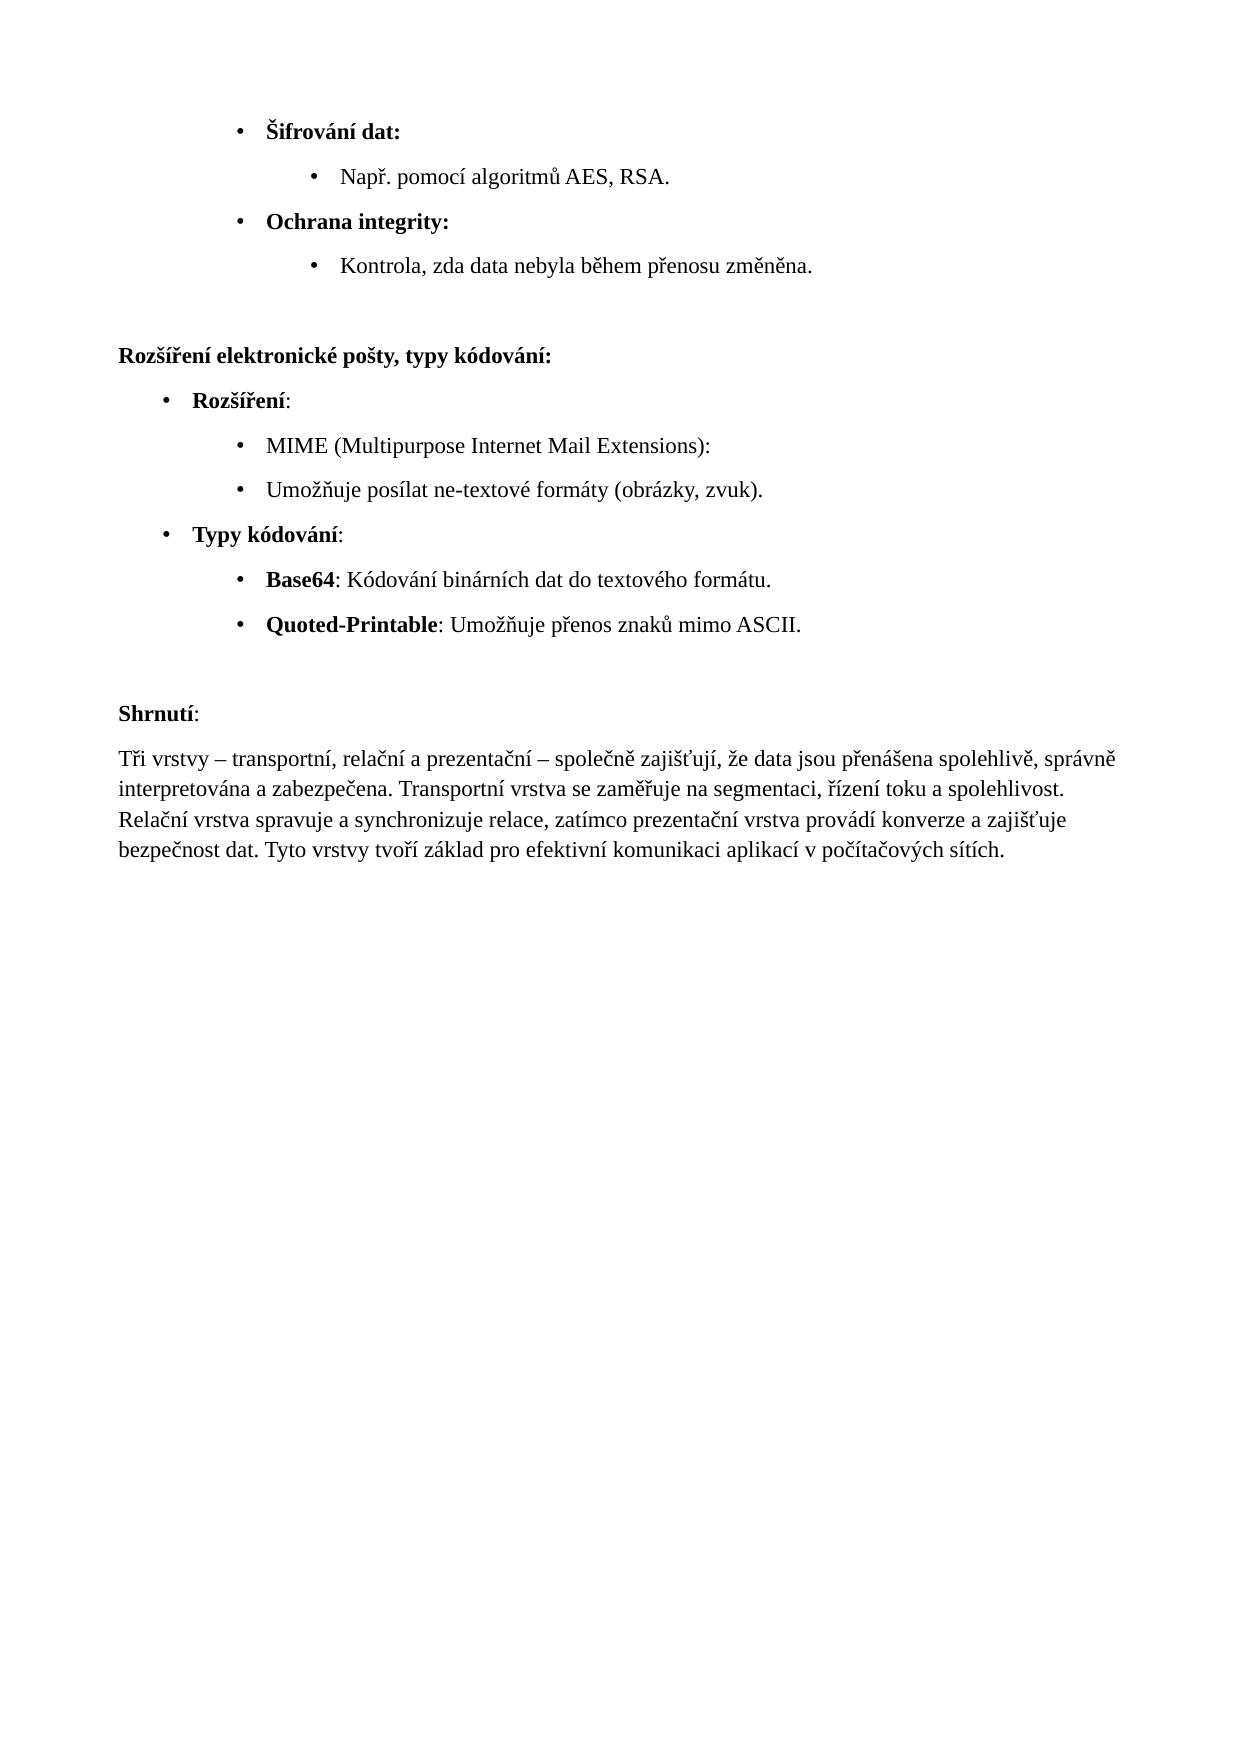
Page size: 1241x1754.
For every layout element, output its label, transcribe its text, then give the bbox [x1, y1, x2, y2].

list Kontrola, zda data nebyla během přenosu změněna. [310, 252, 1122, 279]
list Umožňuje posílat ne-textové formáty (obrázky, zvuk). [236, 476, 1122, 503]
list Ochrana integrity: [236, 208, 1122, 234]
list Quoted-Printable: Umožňuje přenos znaků mimo ASCII. [236, 611, 1122, 637]
list Base64: Kódování binárních dat do textového formátu. [236, 566, 1122, 592]
list Např. pomocí algoritmů AES, RSA. [310, 163, 1122, 189]
text Shrnutí: [118, 700, 1122, 727]
text Rozšíření elektronické pošty, typy kódování: [118, 342, 1122, 368]
text Tři vrstvy – transportní, relační a prezentační – společně zajišťují, že data jsou přenášena spolehlivě, správně interpretována a zabezpečena. Transportní vrstva se zaměřuje na segmentaci, řízení toku a spolehlivost. Relační vrstva spravuje a synchronizuje relace, zatímco prezentační vrstva provádí konverze a zajišťuje bezpečnost dat. Tyto vrstvy tvoří základ pro efektivní komunikaci aplikací v počítačových sítích. [118, 745, 1122, 862]
list MIME (Multipurpose Internet Mail Extensions): [236, 432, 1122, 458]
list Typy kódování: [162, 521, 1122, 548]
list Šifrování dat: [236, 118, 1122, 144]
list Rozšíření: [162, 387, 1122, 413]
